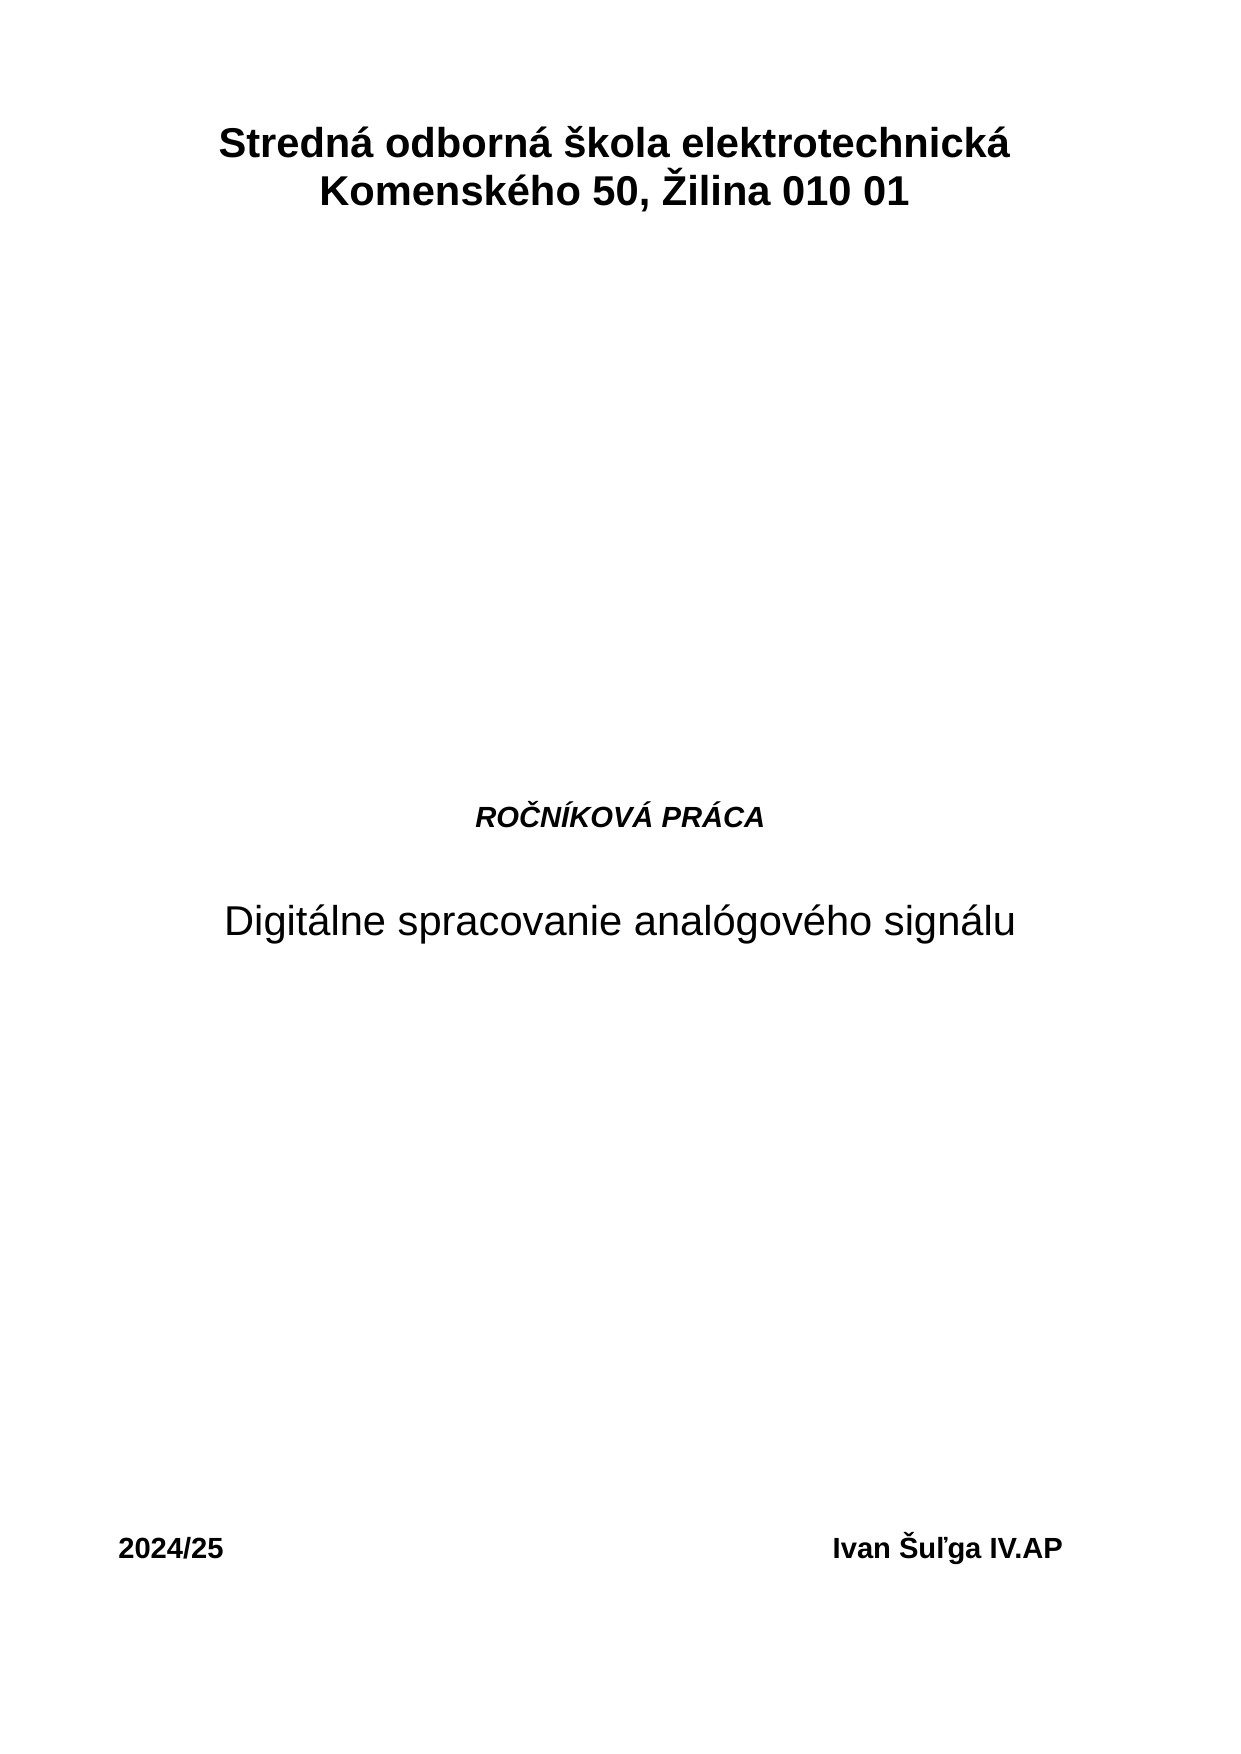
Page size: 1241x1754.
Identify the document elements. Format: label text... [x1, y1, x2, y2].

text Komenského 50, Žilina 010 01 [118, 166, 1122, 214]
text ROČNÍKOVÁ PRÁCA [118, 800, 1122, 834]
text Digitálne spracovanie analógového signálu [118, 896, 1122, 944]
text 2024/25 Ivan Šuľga IV.AP [118, 1531, 1122, 1564]
text Stredná odborná škola elektrotechnická [118, 118, 1122, 166]
